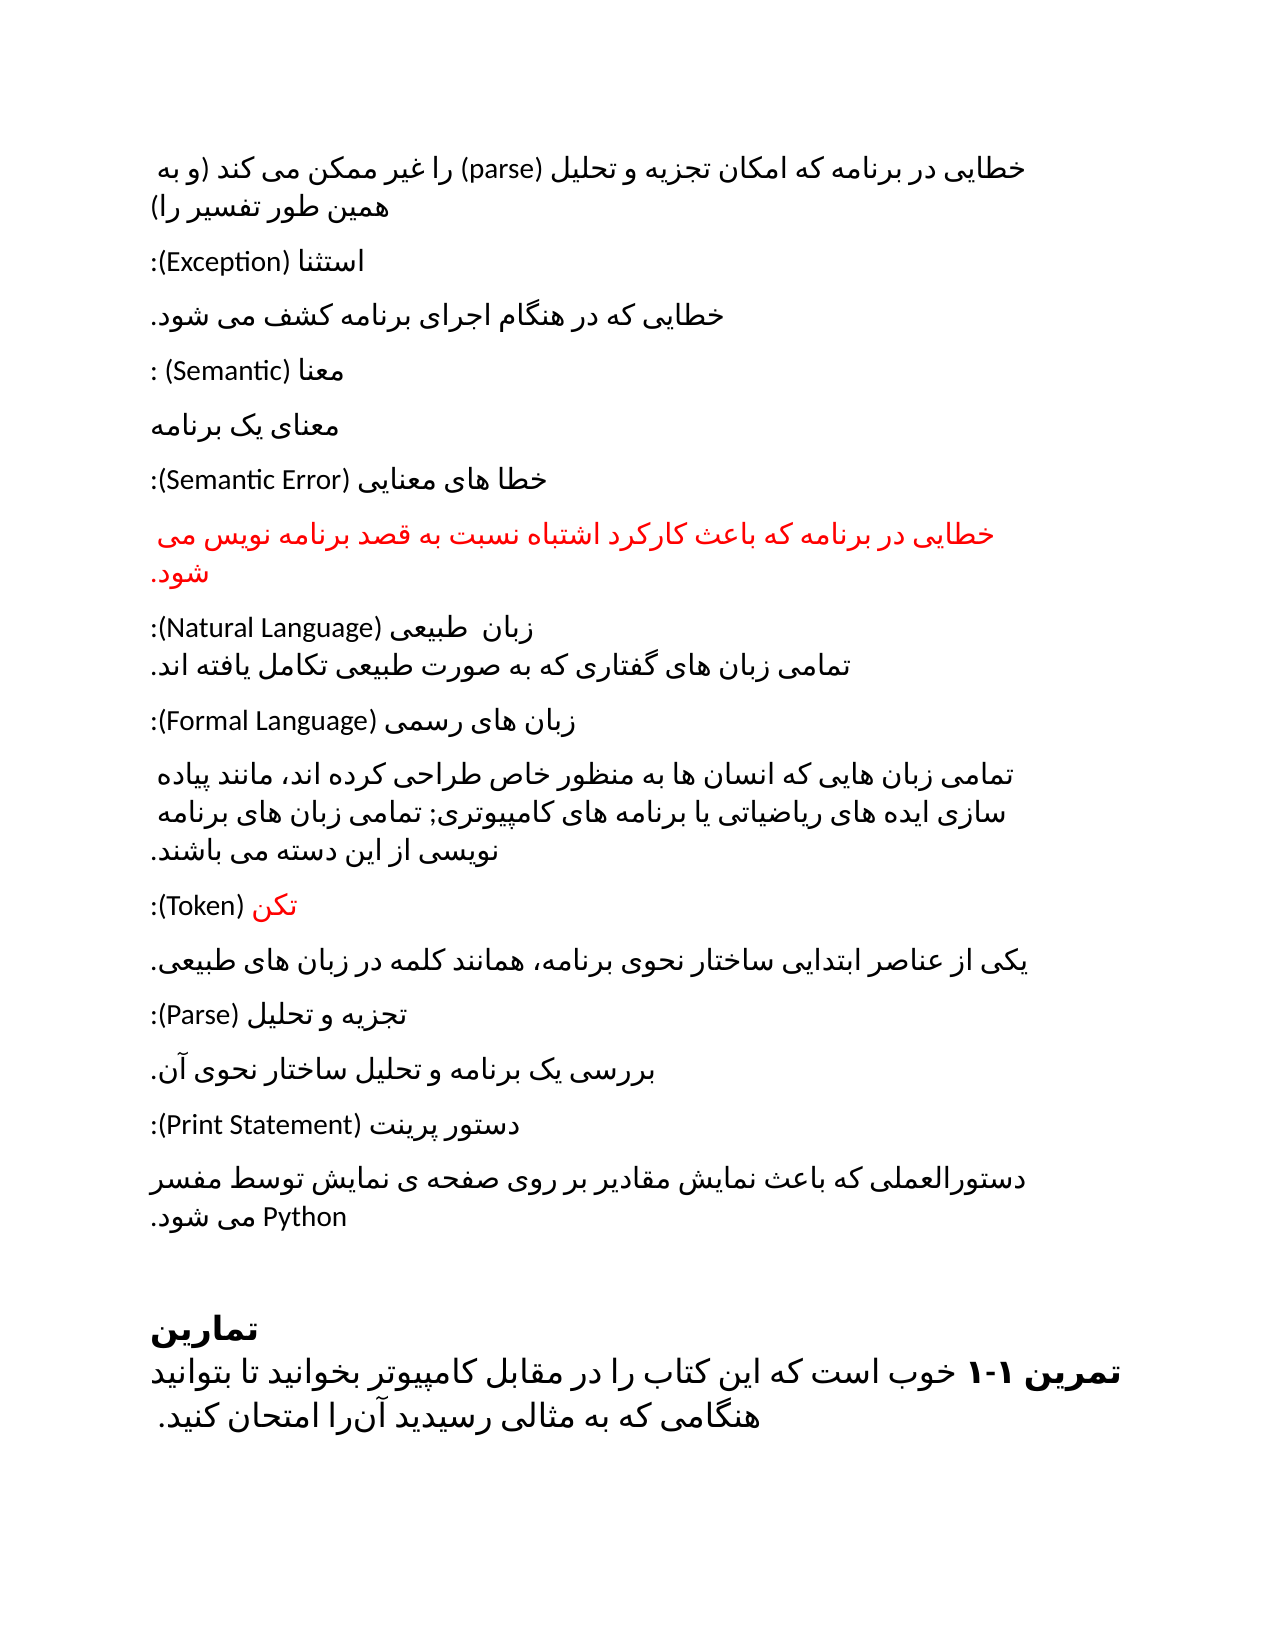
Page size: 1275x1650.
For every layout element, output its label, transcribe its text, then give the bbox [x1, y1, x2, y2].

text استثنا (Exception): [150, 243, 1125, 278]
text خطایی در برنامه که باعث کارکرد اشتباه نسبت به قصد برنامه نویس می شود. [150, 516, 1125, 590]
text یکی از عناصر ابتدایی ساختار نحوی برنامه، همانند کلمه در زبان های طبیعی. [150, 942, 1125, 977]
text دستورالعملی که باعث نمایش مقادیر بر روی صفحه ی نمایش توسط مفسر Python می شود. [150, 1160, 1125, 1234]
text خطایی در برنامه که امکان تجزیه و تحلیل (parse) را غیر ممکن می کند (و به همین طور تفسیر را) [150, 150, 1050, 224]
text تمامی زبان هایی که انسان ها به منظور خاص طراحی کرده اند، مانند پیاده سازی ایده های ریاضیاتی یا برنامه های کامپیوتری; تمامی زبان های برنامه نویسی از این دسته می باشند. [150, 756, 1050, 868]
text زبان طبیعی (Natural Language): تمامی زبان های گفتاری که به صورت طبیعی تکامل یافته اند. [150, 609, 1125, 682]
text تمارین تمرین ۱-۱ خوب است که این کتاب را در مقابل کامپیوتر بخوانید تا بتوانید هنگامی که به مثالی رسیدید آن‌را امتحان کنید. [150, 1308, 1125, 1436]
text معنا (Semantic) : [150, 352, 1125, 388]
text خطا های معنایی (Semantic Error): [150, 461, 1125, 497]
text زبان های رسمی (Formal Language): [150, 702, 1125, 737]
text دستور پرینت (Print Statement): [150, 1106, 1125, 1141]
text معنای یک برنامه [150, 407, 1125, 442]
text تجزیه و تحلیل (Parse): [150, 996, 1125, 1032]
text خطایی که در هنگام اجرای برنامه کشف می شود. [150, 297, 1125, 333]
text تکن (Token): [150, 887, 1125, 923]
text بررسی یک برنامه و تحلیل ساختار نحوی آن. [150, 1051, 1125, 1087]
